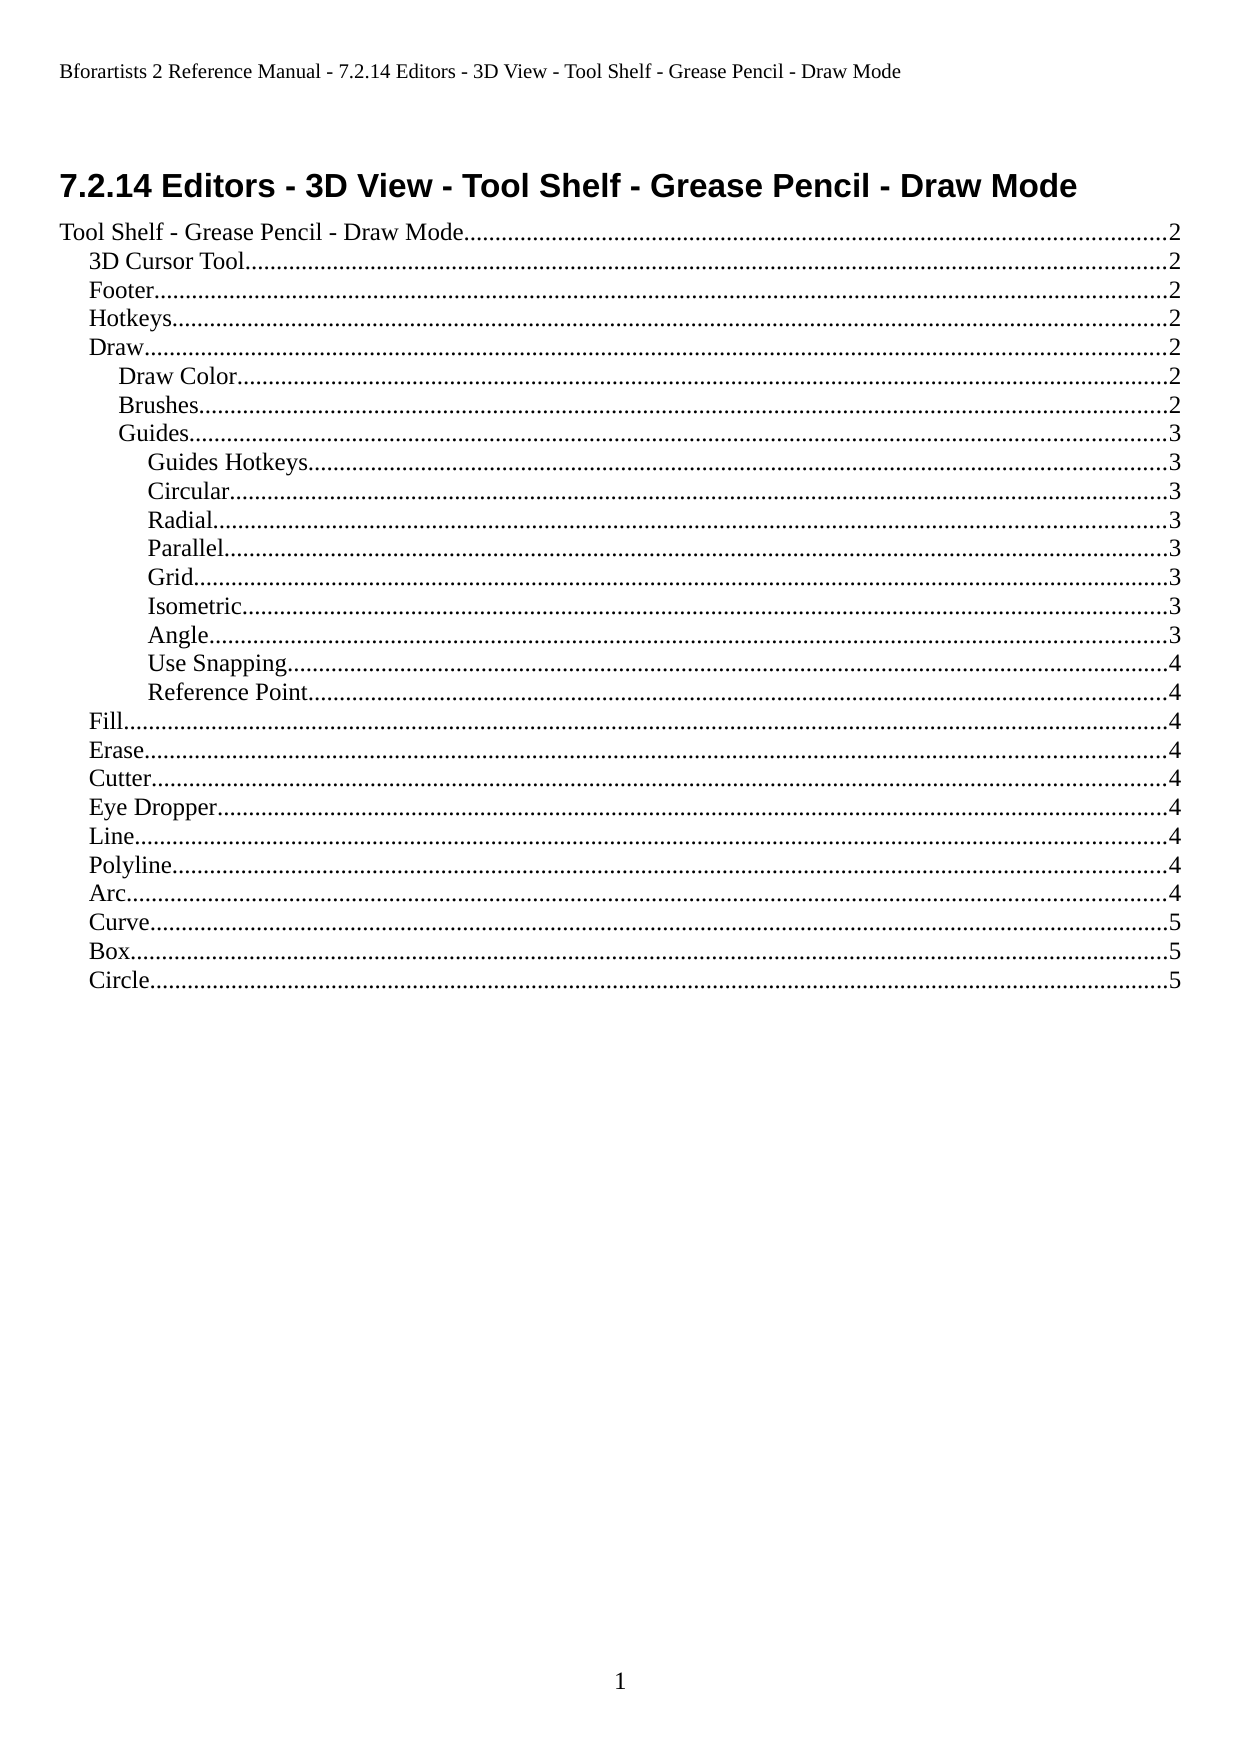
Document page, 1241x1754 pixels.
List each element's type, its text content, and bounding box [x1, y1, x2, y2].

text 3D Cursor Tool 2 [88, 246, 1181, 275]
text Draw 2 [88, 332, 1181, 361]
text Grid 3 [147, 562, 1181, 591]
text Radial 3 [147, 505, 1181, 533]
text Eye Dropper 4 [88, 792, 1181, 821]
text Line 4 [88, 821, 1181, 850]
text Guides 3 [118, 418, 1181, 447]
text Cutter 4 [88, 763, 1181, 792]
text Circle 5 [88, 965, 1181, 993]
subtitle 7.2.14 Editors - 3D View - Tool Shelf - Grease Pencil - Draw Mode [59, 166, 1181, 205]
text Hotkeys 2 [88, 303, 1181, 332]
text Fill 4 [88, 706, 1181, 735]
text Erase 4 [88, 735, 1181, 763]
text Angle 3 [147, 620, 1181, 648]
text Parallel 3 [147, 533, 1181, 562]
text Curve 5 [88, 907, 1181, 936]
text Brushes 2 [118, 390, 1181, 418]
text Arc 4 [88, 878, 1181, 907]
text Polyline 4 [88, 850, 1181, 878]
text Reference Point 4 [147, 677, 1181, 706]
text Tool Shelf - Grease Pencil - Draw Mode 2 [59, 217, 1181, 246]
text Box 5 [88, 936, 1181, 965]
text Draw Color 2 [118, 361, 1181, 390]
text Use Snapping 4 [147, 648, 1181, 677]
text Footer 2 [88, 275, 1181, 303]
text Isometric 3 [147, 591, 1181, 620]
text Circular 3 [147, 476, 1181, 505]
text Guides Hotkeys 3 [147, 447, 1181, 476]
